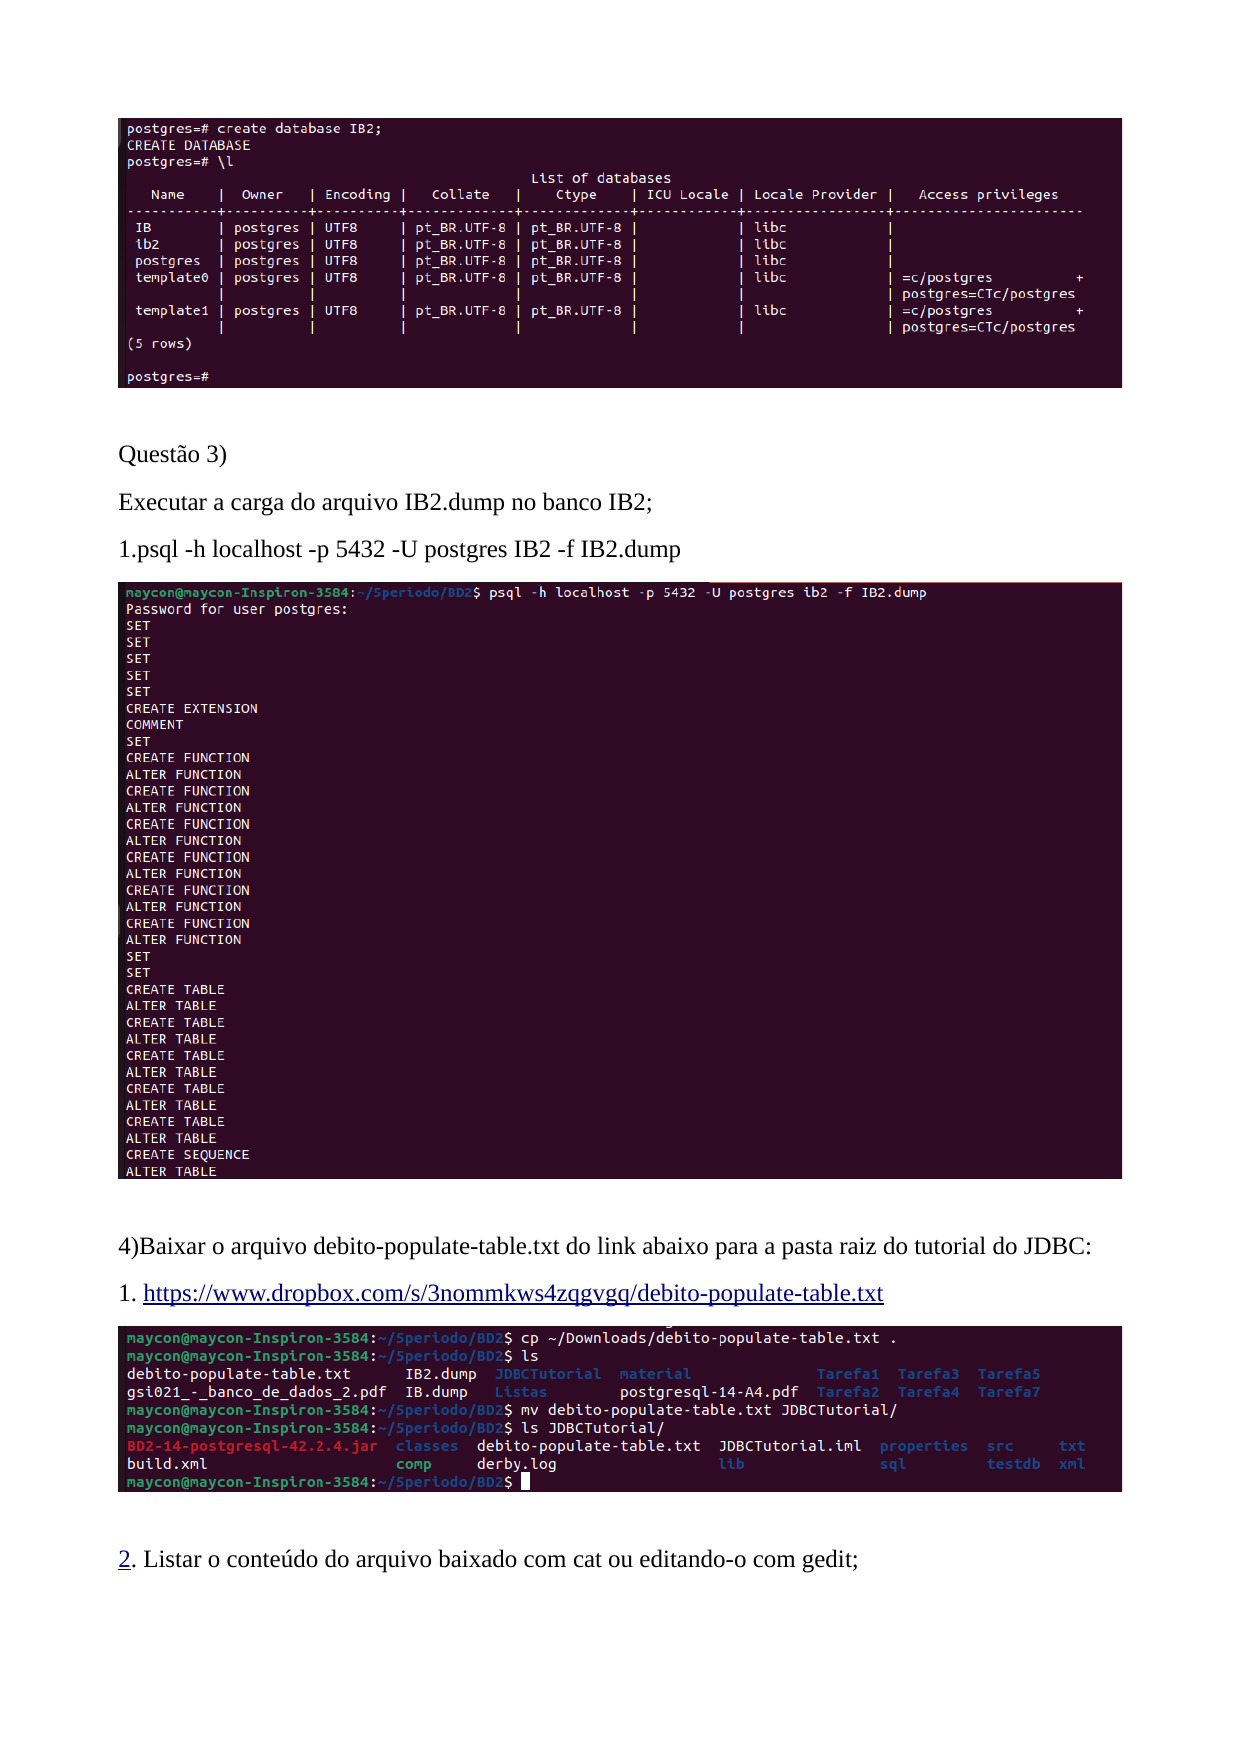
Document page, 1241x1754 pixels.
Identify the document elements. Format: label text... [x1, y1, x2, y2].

text 4)Baixar o arquivo debito-populate-table.txt do link abaixo para a pasta raiz do tutorial do JDBC: [118, 1231, 1122, 1259]
text Questão 3) [118, 439, 1122, 468]
text 1.psql -h localhost -p 5432 -U postgres IB2 -f IB2.dump [118, 534, 1122, 563]
text 2. Listar o conteúdo do arquivo baixado com cat ou editando-o com gedit; [118, 1544, 1122, 1572]
picture [118, 582, 1123, 1179]
picture [118, 118, 1123, 388]
text Executar a carga do arquivo IB2.dump no banco IB2; [118, 487, 1122, 516]
picture [118, 1326, 1123, 1492]
text 1. https://www.dropbox.com/s/3nommkws4zqgvgq/debito-populate-table.txt [118, 1278, 1122, 1307]
